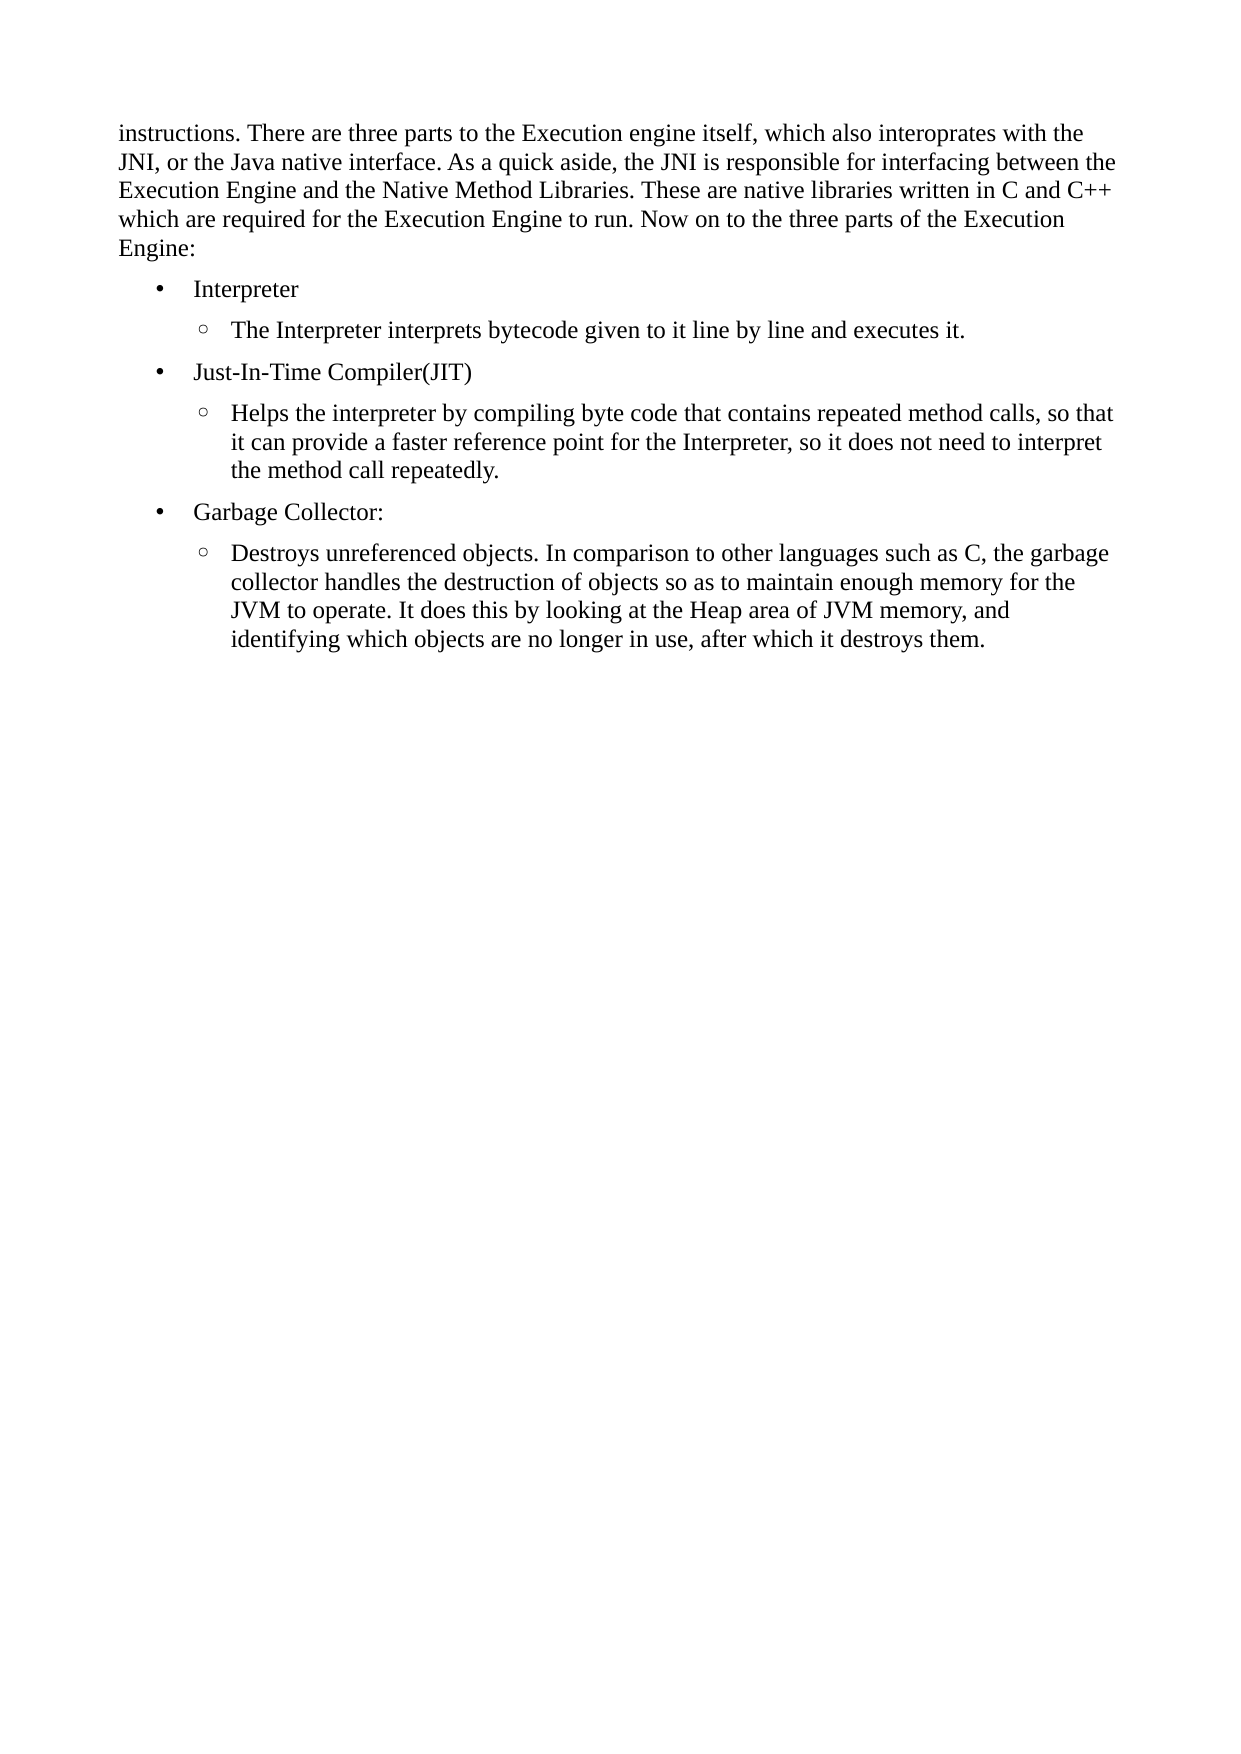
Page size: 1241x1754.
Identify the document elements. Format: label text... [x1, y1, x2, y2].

list The Interpreter interprets bytecode given to it line by line and executes it. [193, 316, 1122, 344]
list Destroys unreferenced objects. In comparison to other languages such as C, the garbage collector handles the destruction of objects so as to maintain enough memory for the JVM to operate. It does this by looking at the Heap area of JVM memory, and identifying which objects are no longer in use, after which it destroys them. [193, 538, 1122, 653]
text instructions. There are three parts to the Execution engine itself, which also interoprates with the JNI, or the Java native interface. As a quick aside, the JNI is responsible for interfacing between the Execution Engine and the Native Method Libraries. These are native libraries written in C and C++ which are required for the Execution Engine to run. Now on to the three parts of the Execution Engine: [118, 118, 1122, 262]
list Helps the interpreter by compiling byte code that contains repeated method calls, so that it can provide a faster reference point for the Interpreter, so it does not need to interpret the method call repeatedly. [193, 398, 1122, 484]
list Interpreter [156, 274, 1122, 303]
list Just-In-Time Compiler(JIT) [156, 357, 1122, 386]
list Garbage Collector: [156, 497, 1122, 526]
